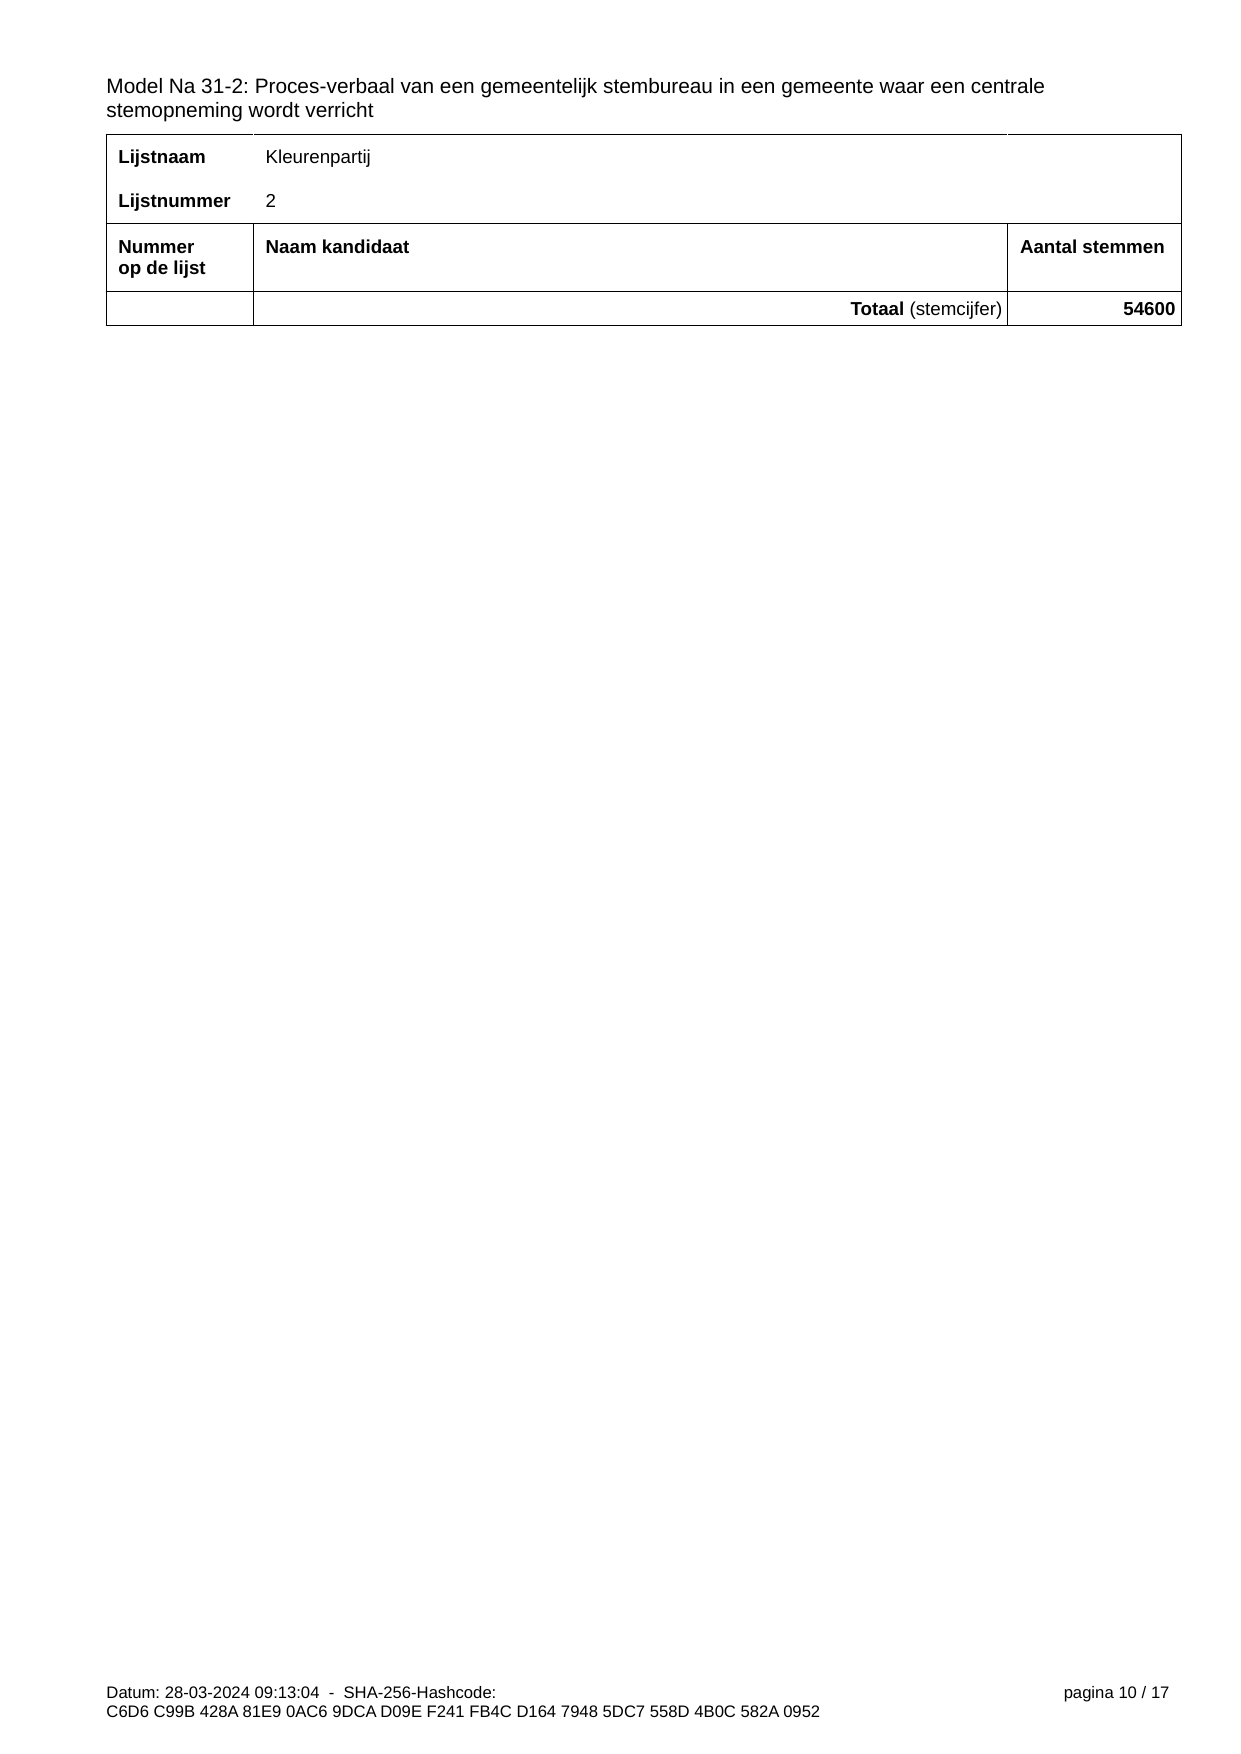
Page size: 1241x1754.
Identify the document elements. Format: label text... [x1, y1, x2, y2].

table_cell Totaal (stemcijfer) [254, 292, 1007, 325]
table_cell [107, 292, 253, 325]
table_cell 54600 [1008, 292, 1181, 325]
table_cell Nummer op de lijst [107, 224, 253, 291]
table_header [1008, 135, 1181, 223]
table_cell Aantal stemmen [1008, 224, 1181, 291]
table_cell Naam kandidaat [254, 224, 1007, 291]
table_header Lijstnaam Lijstnummer [107, 135, 253, 223]
table_header Kleurenpartij 2 [254, 135, 1007, 223]
